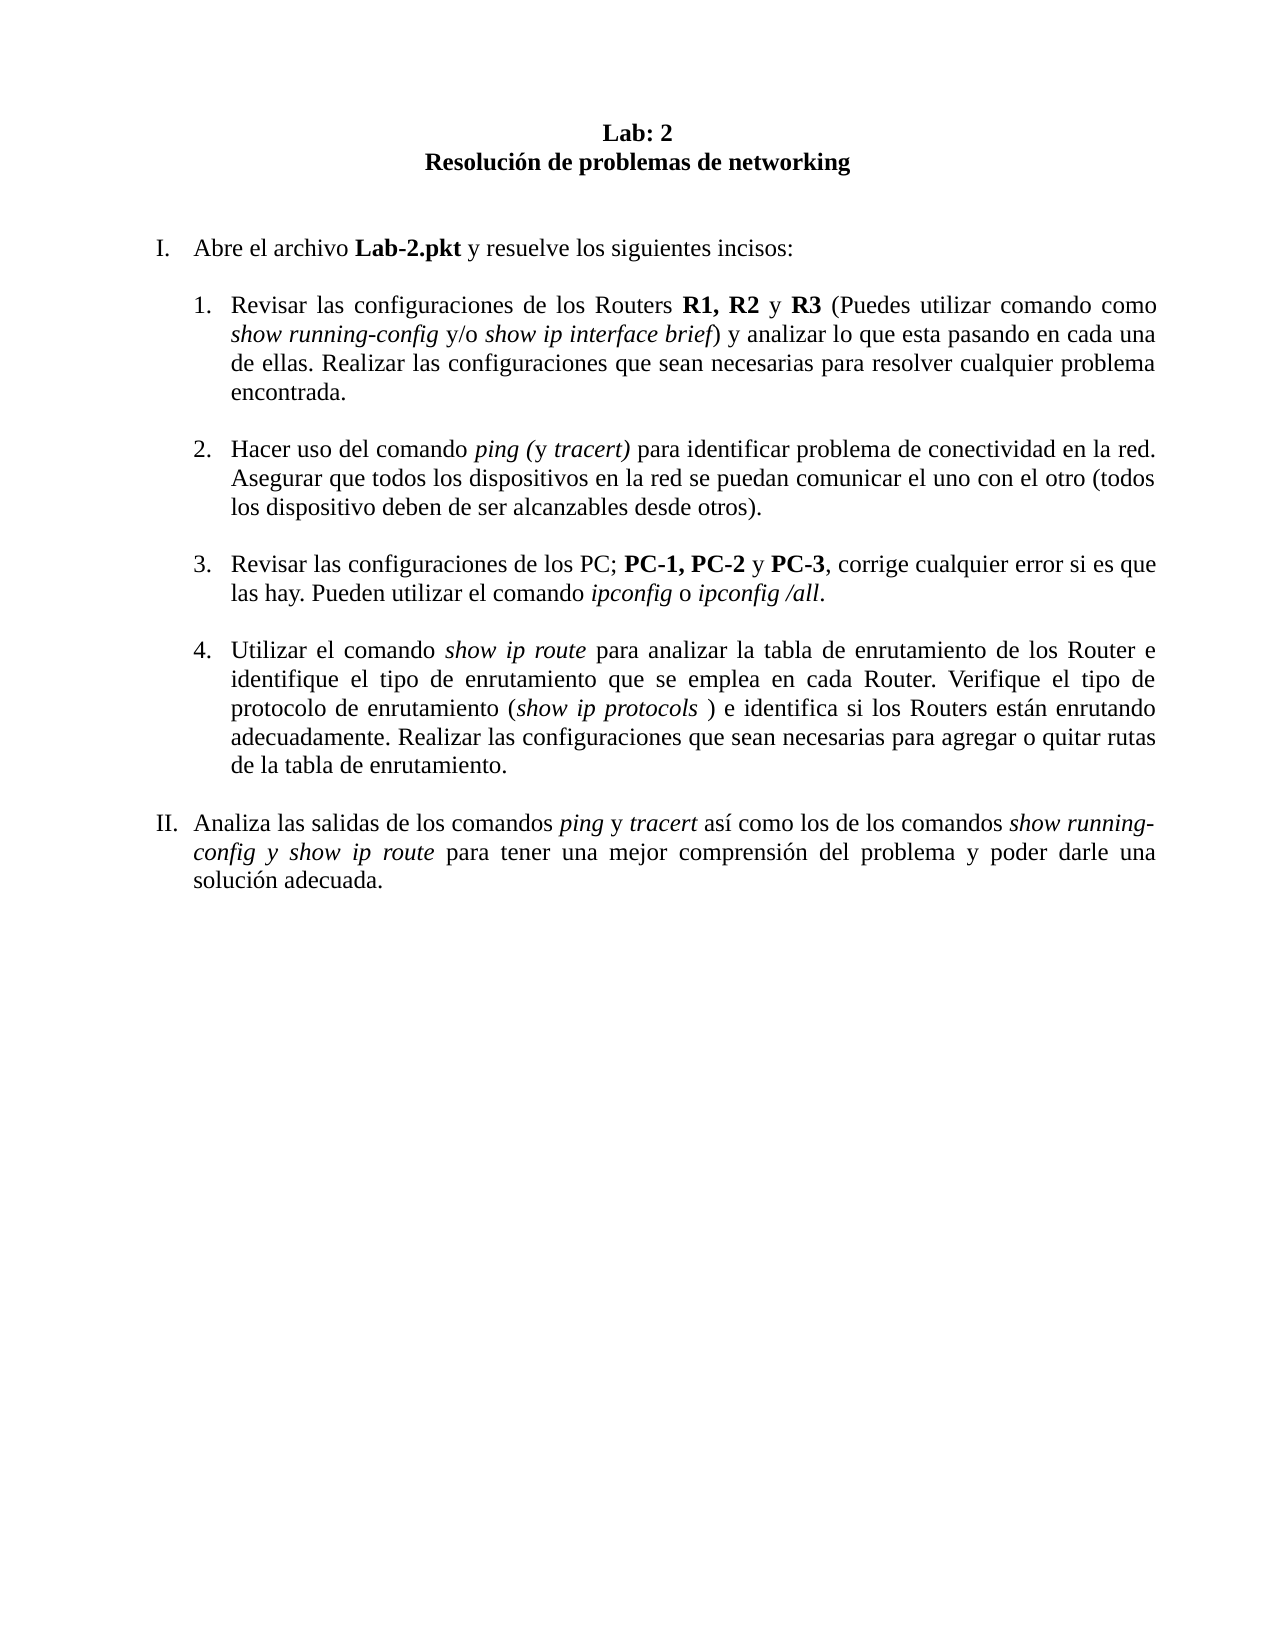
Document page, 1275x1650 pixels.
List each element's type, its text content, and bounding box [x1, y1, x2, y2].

text Lab: 2 [118, 118, 1157, 147]
list Analiza las salidas de los comandos ping y tracert así como los de los comandos show running-config y show ip route para tener una mejor comprensión del problema y poder darle una solución adecuada. [156, 808, 1157, 894]
list Revisar las configuraciones de los Routers R1, R2 y R3 (Puedes utilizar comando como show running-config y/o show ip interface brief) y analizar lo que esta pasando en cada una de ellas. Realizar las configuraciones que sean necesarias para resolver cualquier problema encontrada. [193, 291, 1157, 406]
list Revisar las configuraciones de los PC; PC-1, PC-2 y PC-3, corrige cualquier error si es que las hay. Pueden utilizar el comando ipconfig o ipconfig /all. [193, 549, 1157, 607]
list Hacer uso del comando ping (y tracert) para identificar problema de conectividad en la red. Asegurar que todos los dispositivos en la red se puedan comunicar el uno con el otro (todos los dispositivo deben de ser alcanzables desde otros). [193, 434, 1157, 521]
list Utilizar el comando show ip route para analizar la tabla de enrutamiento de los Router e identifique el tipo de enrutamiento que se emplea en cada Router. Verifique el tipo de protocolo de enrutamiento (show ip protocols ) e identifica si los Routers están enrutando adecuadamente. Realizar las configuraciones que sean necesarias para agregar o quitar rutas de la tabla de enrutamiento. [193, 636, 1157, 779]
text Resolución de problemas de networking [118, 147, 1157, 176]
list Abre el archivo Lab-2.pkt y resuelve los siguientes incisos: [156, 233, 1157, 262]
